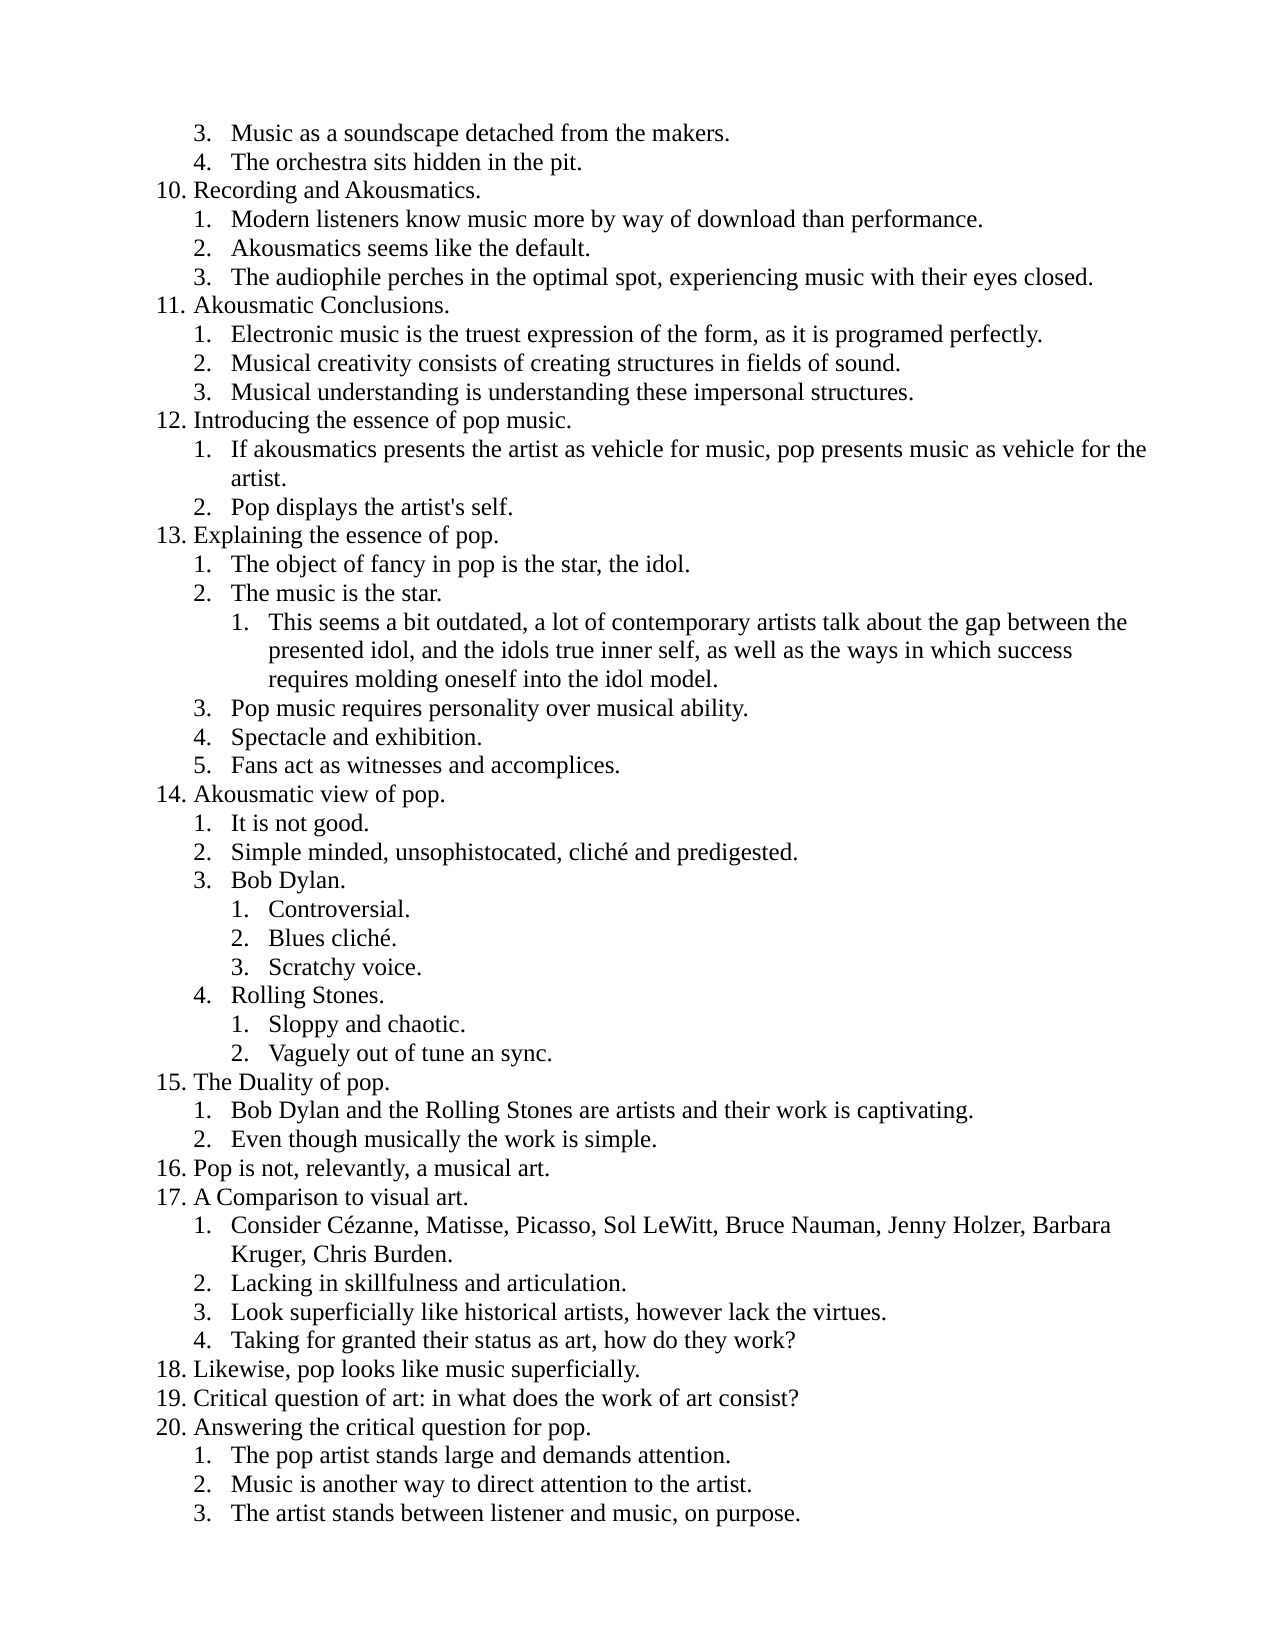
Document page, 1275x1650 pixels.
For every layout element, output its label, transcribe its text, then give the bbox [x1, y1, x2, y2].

list Simple minded, unsophistocated, cliché and predigested. [193, 837, 1157, 866]
list Spectacle and exhibition. [193, 722, 1157, 751]
list The orchestra sits hidden in the pit. [193, 147, 1157, 176]
list Even though musically the work is simple. [193, 1124, 1157, 1153]
list Pop music requires personality over musical ability. [193, 693, 1157, 722]
list Fans act as witnesses and accomplices. [193, 751, 1157, 779]
list Bob Dylan. [193, 866, 1157, 894]
list Likewise, pop looks like music superficially. [156, 1354, 1157, 1383]
list Pop is not, relevantly, a musical art. [156, 1153, 1157, 1182]
list The object of fancy in pop is the star, the idol. [193, 549, 1157, 578]
list It is not good. [193, 808, 1157, 837]
list Akousmatic view of pop. [156, 779, 1157, 808]
list Controversial. [231, 894, 1157, 923]
list Rolling Stones. [193, 981, 1157, 1009]
list Akousmatic Conclusions. [156, 291, 1157, 319]
list Taking for granted their status as art, how do they work? [193, 1326, 1157, 1354]
list Modern listeners know music more by way of download than performance. [193, 204, 1157, 233]
list A Comparison to visual art. [156, 1182, 1157, 1211]
list The audiophile perches in the optimal spot, experiencing music with their eyes closed. [193, 262, 1157, 291]
list Bob Dylan and the Rolling Stones are artists and their work is captivating. [193, 1096, 1157, 1124]
list Sloppy and chaotic. [231, 1009, 1157, 1038]
list Scratchy voice. [231, 952, 1157, 981]
list Answering the critical question for pop. [156, 1412, 1157, 1441]
list Musical creativity consists of creating structures in fields of sound. [193, 348, 1157, 377]
list Pop displays the artist's self. [193, 492, 1157, 521]
list The Duality of pop. [156, 1067, 1157, 1096]
list Explaining the essence of pop. [156, 521, 1157, 549]
list Vaguely out of tune an sync. [231, 1038, 1157, 1067]
list Lacking in skillfulness and articulation. [193, 1268, 1157, 1297]
list The pop artist stands large and demands attention. [193, 1441, 1157, 1469]
list Musical understanding is understanding these impersonal structures. [193, 377, 1157, 406]
list Consider Cézanne, Matisse, Picasso, Sol LeWitt, Bruce Nauman, Jenny Holzer, Barbara Kruger, Chris Burden. [193, 1211, 1157, 1268]
list Recording and Akousmatics. [156, 176, 1157, 204]
list Music as a soundscape detached from the makers. [193, 118, 1157, 147]
list Akousmatics seems like the default. [193, 233, 1157, 262]
list Introducing the essence of pop music. [156, 406, 1157, 434]
list Look superficially like historical artists, however lack the virtues. [193, 1297, 1157, 1326]
list The artist stands between listener and music, on purpose. [193, 1498, 1157, 1527]
list Blues cliché. [231, 923, 1157, 952]
list This seems a bit outdated, a lot of contemporary artists talk about the gap between the presented idol, and the idols true inner self, as well as the ways in which success requires molding oneself into the idol model. [231, 607, 1157, 693]
list Critical question of art: in what does the work of art consist? [156, 1383, 1157, 1412]
list The music is the star. [193, 578, 1157, 607]
list If akousmatics presents the artist as vehicle for music, pop presents music as vehicle for the artist. [193, 434, 1157, 492]
list Electronic music is the truest expression of the form, as it is programed perfectly. [193, 319, 1157, 348]
list Music is another way to direct attention to the artist. [193, 1469, 1157, 1498]
